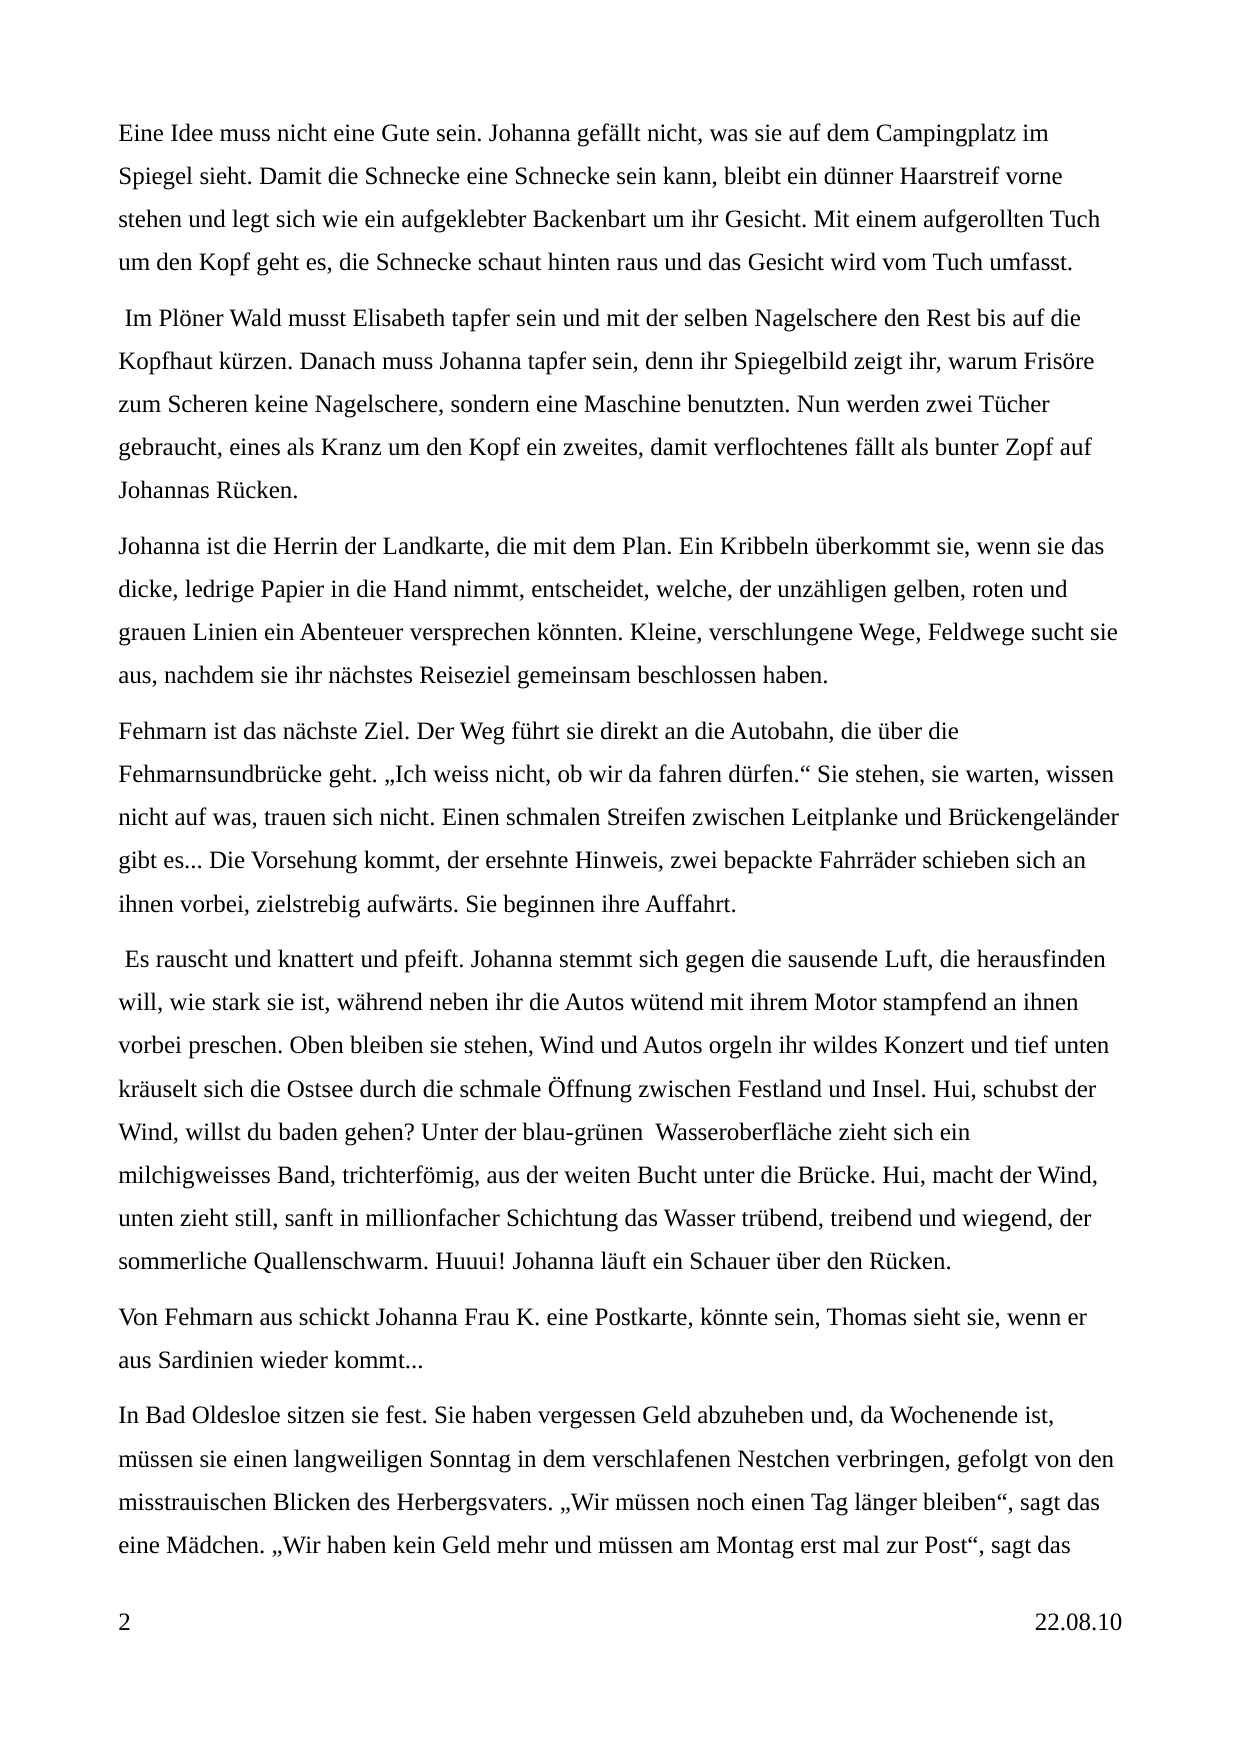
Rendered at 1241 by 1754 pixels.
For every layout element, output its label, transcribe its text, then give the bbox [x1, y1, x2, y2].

text In Bad Oldesloe sitzen sie fest. Sie haben vergessen Geld abzuheben und, da Wochenende ist, müssen sie einen langweiligen Sonntag in dem verschlafenen Nestchen verbringen, gefolgt von den misstrauischen Blicken des Herbergsvaters. „Wir müssen noch einen Tag länger bleiben“, sagt das eine Mädchen. „Wir haben kein Geld mehr und müssen am Montag erst mal zur Post“, sagt das [118, 1401, 1122, 1559]
text Von Fehmarn aus schickt Johanna Frau K. eine Postkarte, könnte sein, Thomas sieht sie, wenn er aus Sardinien wieder kommt... [118, 1302, 1122, 1374]
text Es rauscht und knattert und pfeift. Johanna stemmt sich gegen die sausende Luft, die herausfinden will, wie stark sie ist, während neben ihr die Autos wütend mit ihrem Motor stampfend an ihnen vorbei preschen. Oben bleiben sie stehen, Wind und Autos orgeln ihr wildes Konzert und tief unten kräuselt sich die Ostsee durch die schmale Öffnung zwischen Festland und Insel. Hui, schubst der Wind, willst du baden gehen? Unter der blau-grünen Wasseroberfläche zieht sich ein milchigweisses Band, trichterfömig, aus der weiten Bucht unter die Brücke. Hui, macht der Wind, unten zieht still, sanft in millionfacher Schichtung das Wasser trübend, treibend und wiegend, der sommerliche Quallenschwarm. Huuui! Johanna läuft ein Schauer über den Rücken. [118, 944, 1122, 1275]
text Eine Idee muss nicht eine Gute sein. Johanna gefällt nicht, was sie auf dem Campingplatz im Spiegel sieht. Damit die Schnecke eine Schnecke sein kann, bleibt ein dünner Haarstreif vorne stehen und legt sich wie ein aufgeklebter Backenbart um ihr Gesicht. Mit einem aufgerollten Tuch um den Kopf geht es, die Schnecke schaut hinten raus und das Gesicht wird vom Tuch umfasst. [118, 118, 1122, 276]
text Johanna ist die Herrin der Landkarte, die mit dem Plan. Ein Kribbeln überkommt sie, wenn sie das dicke, ledrige Papier in die Hand nimmt, entscheidet, welche, der unzähligen gelben, roten und grauen Linien ein Abenteuer versprechen könnten. Kleine, verschlungene Wege, Feldwege sucht sie aus, nachdem sie ihr nächstes Reiseziel gemeinsam beschlossen haben. [118, 531, 1122, 689]
text Fehmarn ist das nächste Ziel. Der Weg führt sie direkt an die Autobahn, die über die Fehmarnsundbrücke geht. „Ich weiss nicht, ob wir da fahren dürfen.“ Sie stehen, sie warten, wissen nicht auf was, trauen sich nicht. Einen schmalen Streifen zwischen Leitplanke und Brückengeländer gibt es... Die Vorsehung kommt, der ersehnte Hinweis, zwei bepackte Fahrräder schieben sich an ihnen vorbei, zielstrebig aufwärts. Sie beginnen ihre Auffahrt. [118, 716, 1122, 917]
text Im Plöner Wald musst Elisabeth tapfer sein und mit der selben Nagelschere den Rest bis auf die Kopfhaut kürzen. Danach muss Johanna tapfer sein, denn ihr Spiegelbild zeigt ihr, warum Frisöre zum Scheren keine Nagelschere, sondern eine Maschine benutzten. Nun werden zwei Tücher gebraucht, eines als Kranz um den Kopf ein zweites, damit verflochtenes fällt als bunter Zopf auf Johannas Rücken. [118, 303, 1122, 504]
